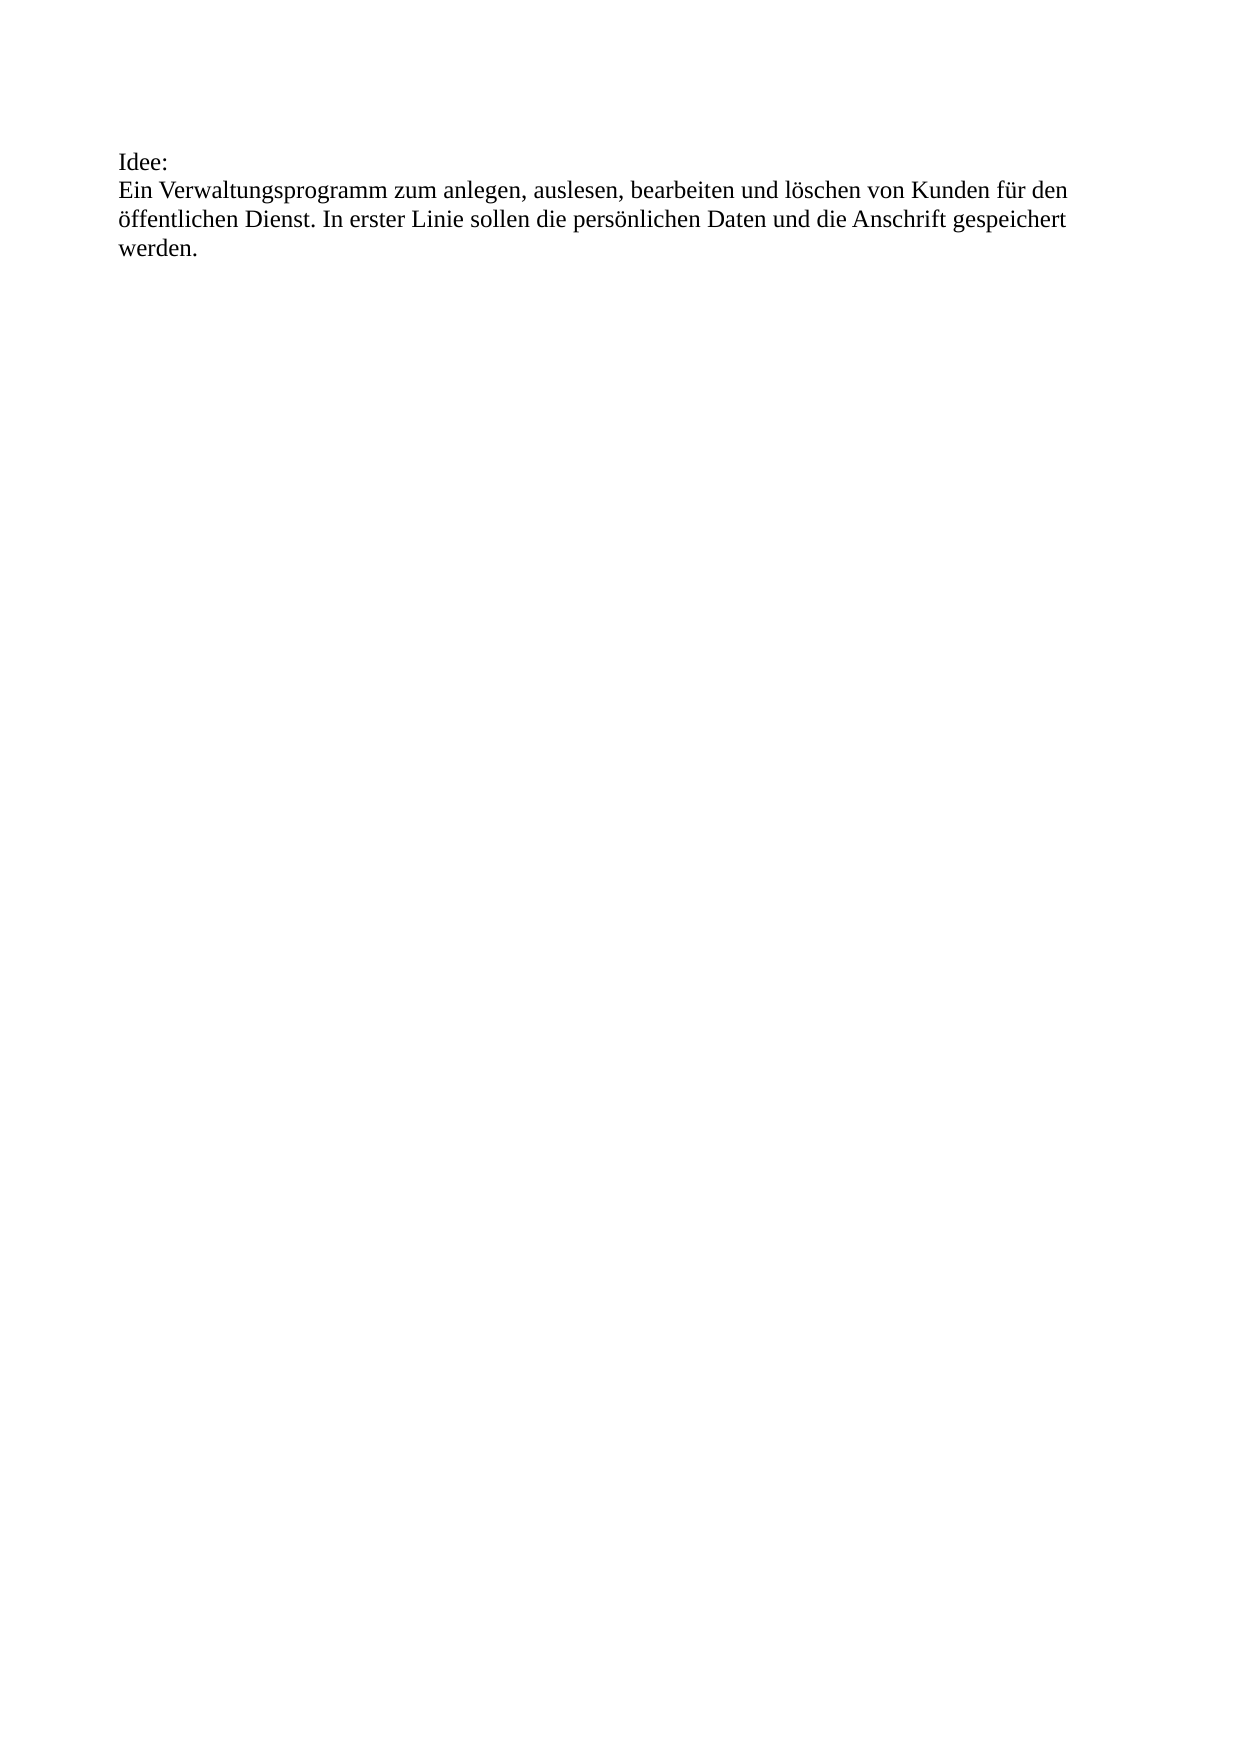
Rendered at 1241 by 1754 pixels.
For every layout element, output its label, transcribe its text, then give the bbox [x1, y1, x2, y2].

text Idee: [118, 118, 1122, 176]
text Ein Verwaltungsprogramm zum anlegen, auslesen, bearbeiten und löschen von Kunden für den öffentlichen Dienst. In erster Linie sollen die persönlichen Daten und die Anschrift gespeichert werden. [118, 176, 1122, 262]
